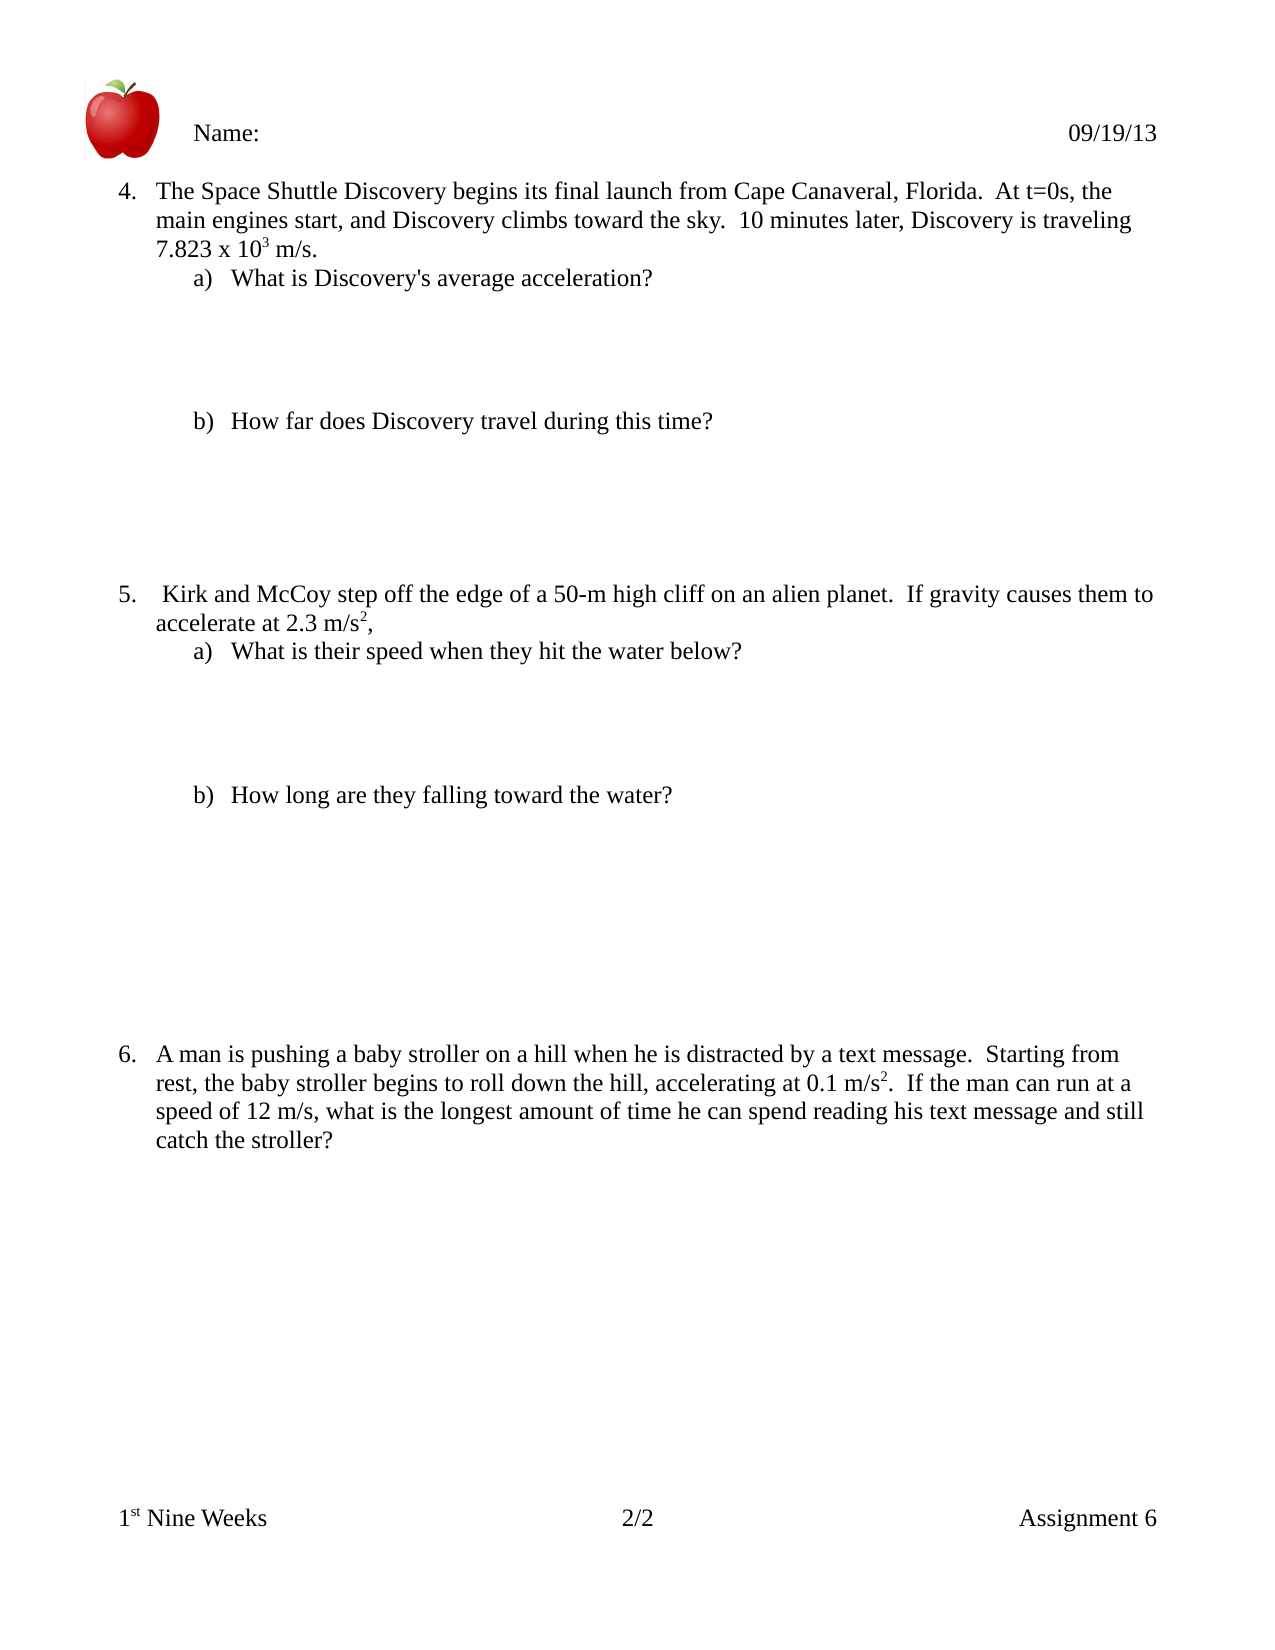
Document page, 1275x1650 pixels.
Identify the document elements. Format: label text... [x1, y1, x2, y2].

list A man is pushing a baby stroller on a hill when he is distracted by a text message. Starting from rest, the baby stroller begins to roll down the hill, accelerating at 0.1 m/s2. If the man can run at a speed of 12 m/s, what is the longest amount of time he can spend reading his text message and still catch the stroller? [118, 1039, 1157, 1154]
list How far does Discovery travel during this time? [193, 406, 1157, 435]
list What is Discovery's average acceleration? [193, 263, 1157, 291]
list How long are they falling toward the water? [193, 780, 1157, 809]
list The Space Shuttle Discovery begins its final launch from Cape Canaveral, Florida. At t=0s, the main engines start, and Discovery climbs toward the sky. 10 minutes later, Discovery is traveling 7.823 x 103 m/s. [118, 176, 1157, 263]
list What is their speed when they hit the water below? [193, 636, 1157, 665]
picture [84, 79, 160, 159]
list Kirk and McCoy step off the edge of a 50-m high cliff on an alien planet. If gravity causes them to accelerate at 2.3 m/s2, [118, 579, 1157, 636]
